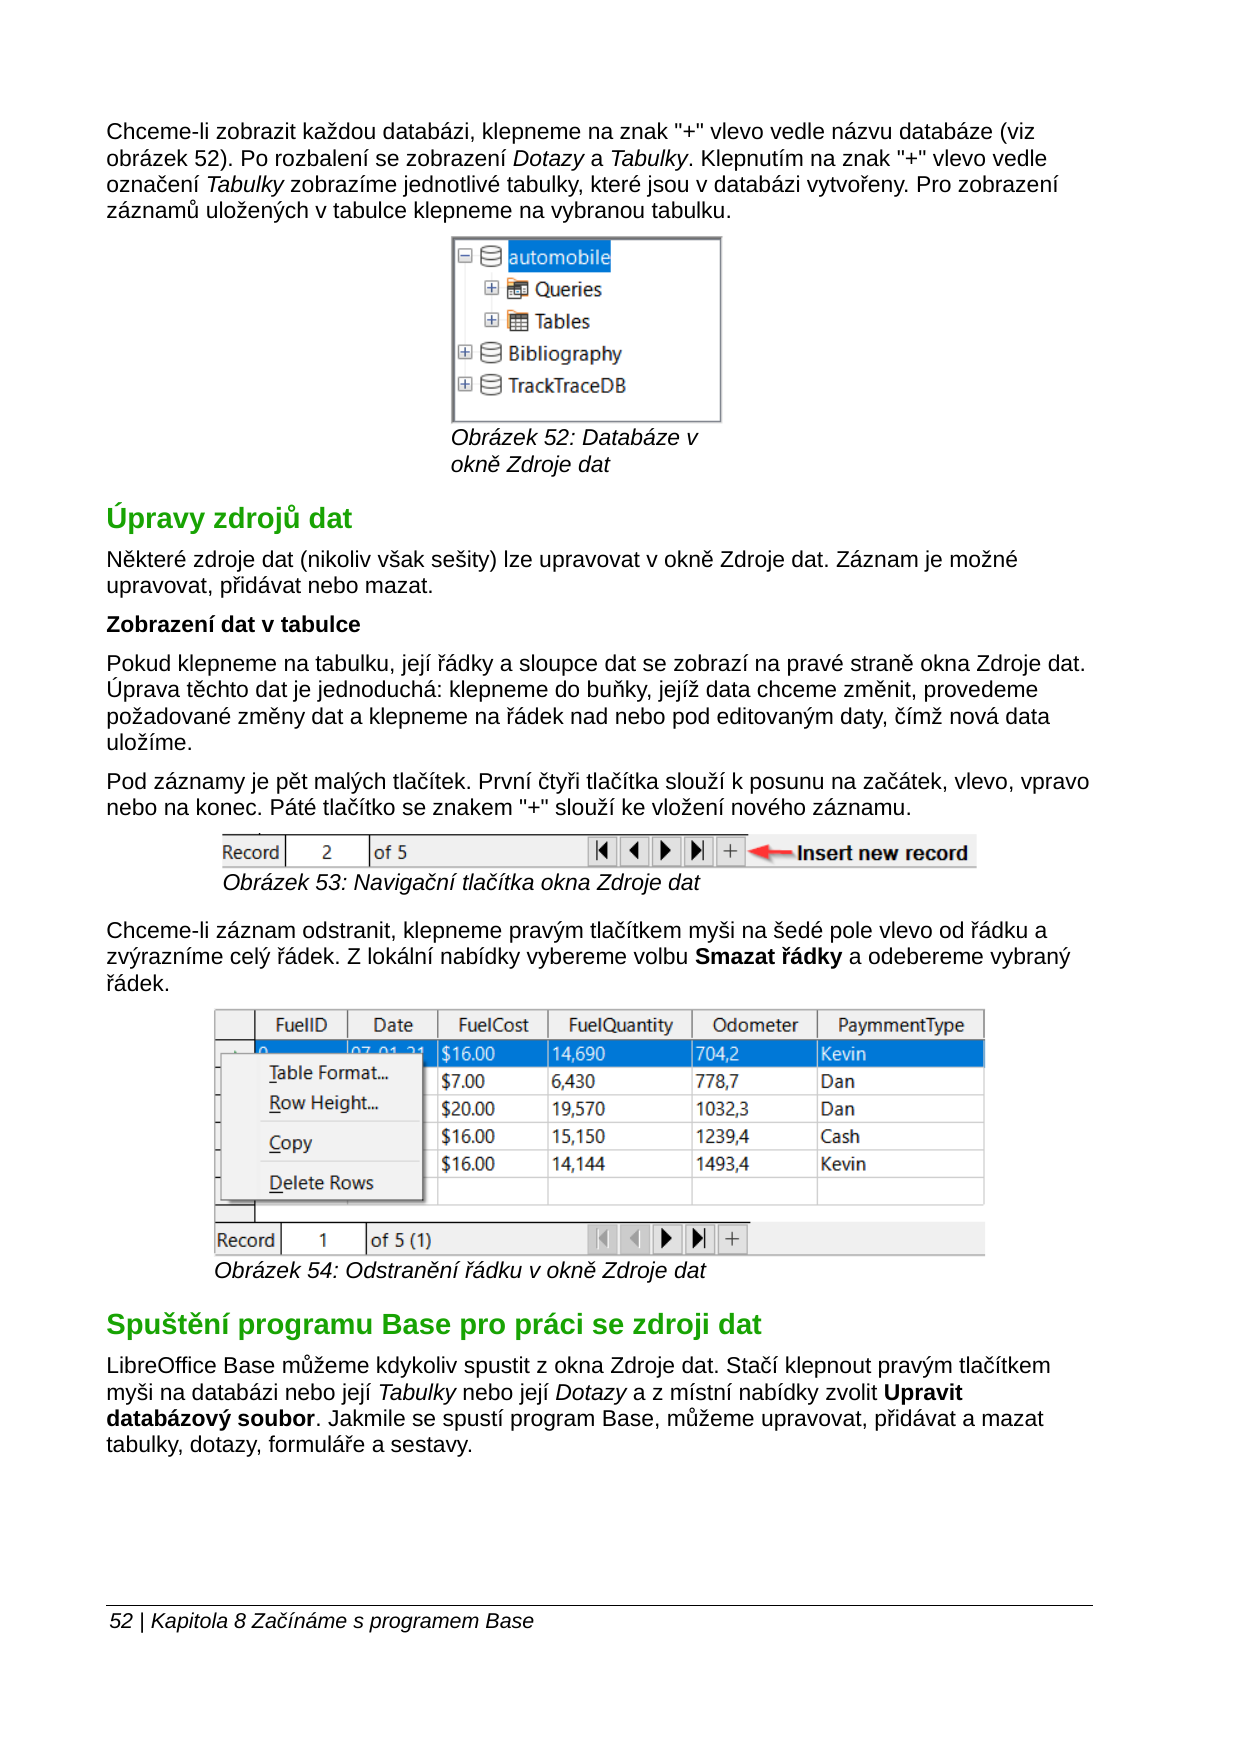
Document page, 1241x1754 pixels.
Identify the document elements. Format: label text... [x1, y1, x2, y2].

picture [222, 833, 977, 869]
text Obrázek 53: Navigační tlačítka okna Zdroje dat [222, 869, 977, 895]
picture [450, 236, 724, 425]
text LibreOffice Base můžeme kdykoliv spustit z okna Zdroje dat. Stačí klepnout pravým tlačítkem myši na databázi nebo její Tabulky nebo její Dotazy a z místní nabídky zvolit Upravit databázový soubor. Jakmile se spustí program Base, můžeme upravovat, přidávat a mazat tabulky, dotazy, formuláře a sestavy. [106, 1352, 1093, 1458]
text Pod záznamy je pět malých tlačítek. První čtyři tlačítka slouží k posunu na začátek, vlevo, vpravo nebo na konec. Páté tlačítko se znakem "+" slouží ke vložení nového záznamu. [106, 768, 1093, 821]
text Obrázek 54: Odstranění řádku v okně Zdroje dat [214, 1257, 985, 1283]
text Zobrazení dat v tabulce [106, 611, 1093, 638]
subtitle Spuštění programu Base pro práci se zdroji dat [106, 1307, 1093, 1341]
text Některé zdroje dat (nikoliv však sešity) lze upravovat v okně Zdroje dat. Záznam je možné upravovat, přidávat nebo mazat. [106, 546, 1093, 599]
text Obrázek 52: Databáze v okně Zdroje dat [451, 236, 748, 477]
text Chceme-li záznam odstranit, klepneme pravým tlačítkem myši na šedé pole vlevo od řádku a zvýrazníme celý řádek. Z lokální nabídky vybereme volbu Smazat řádky a odebereme vybraný řádek. [106, 917, 1093, 996]
subtitle Úpravy zdrojů dat [106, 501, 1093, 534]
text Pokud klepneme na tabulku, její řádky a sloupce dat se zobrazí na pravé straně okna Zdroje dat. Úprava těchto dat je jednoduchá: klepneme do buňky, jejíž data chceme změnit, provedeme požadované změny dat a klepneme na řádek nad nebo pod editovaným daty, čímž nová data uložíme. [106, 650, 1093, 756]
picture [213, 1008, 986, 1257]
text Chceme-li zobrazit každou databázi, klepneme na znak "+" vlevo vedle názvu databáze (viz obrázek 52). Po rozbalení se zobrazení Dotazy a Tabulky. Klepnutím na znak "+" vlevo vedle označení Tabulky zobrazíme jednotlivé tabulky, které jsou v databázi vytvořeny. Pro zobrazení záznamů uložených v tabulce klepneme na vybranou tabulku. [106, 118, 1093, 223]
